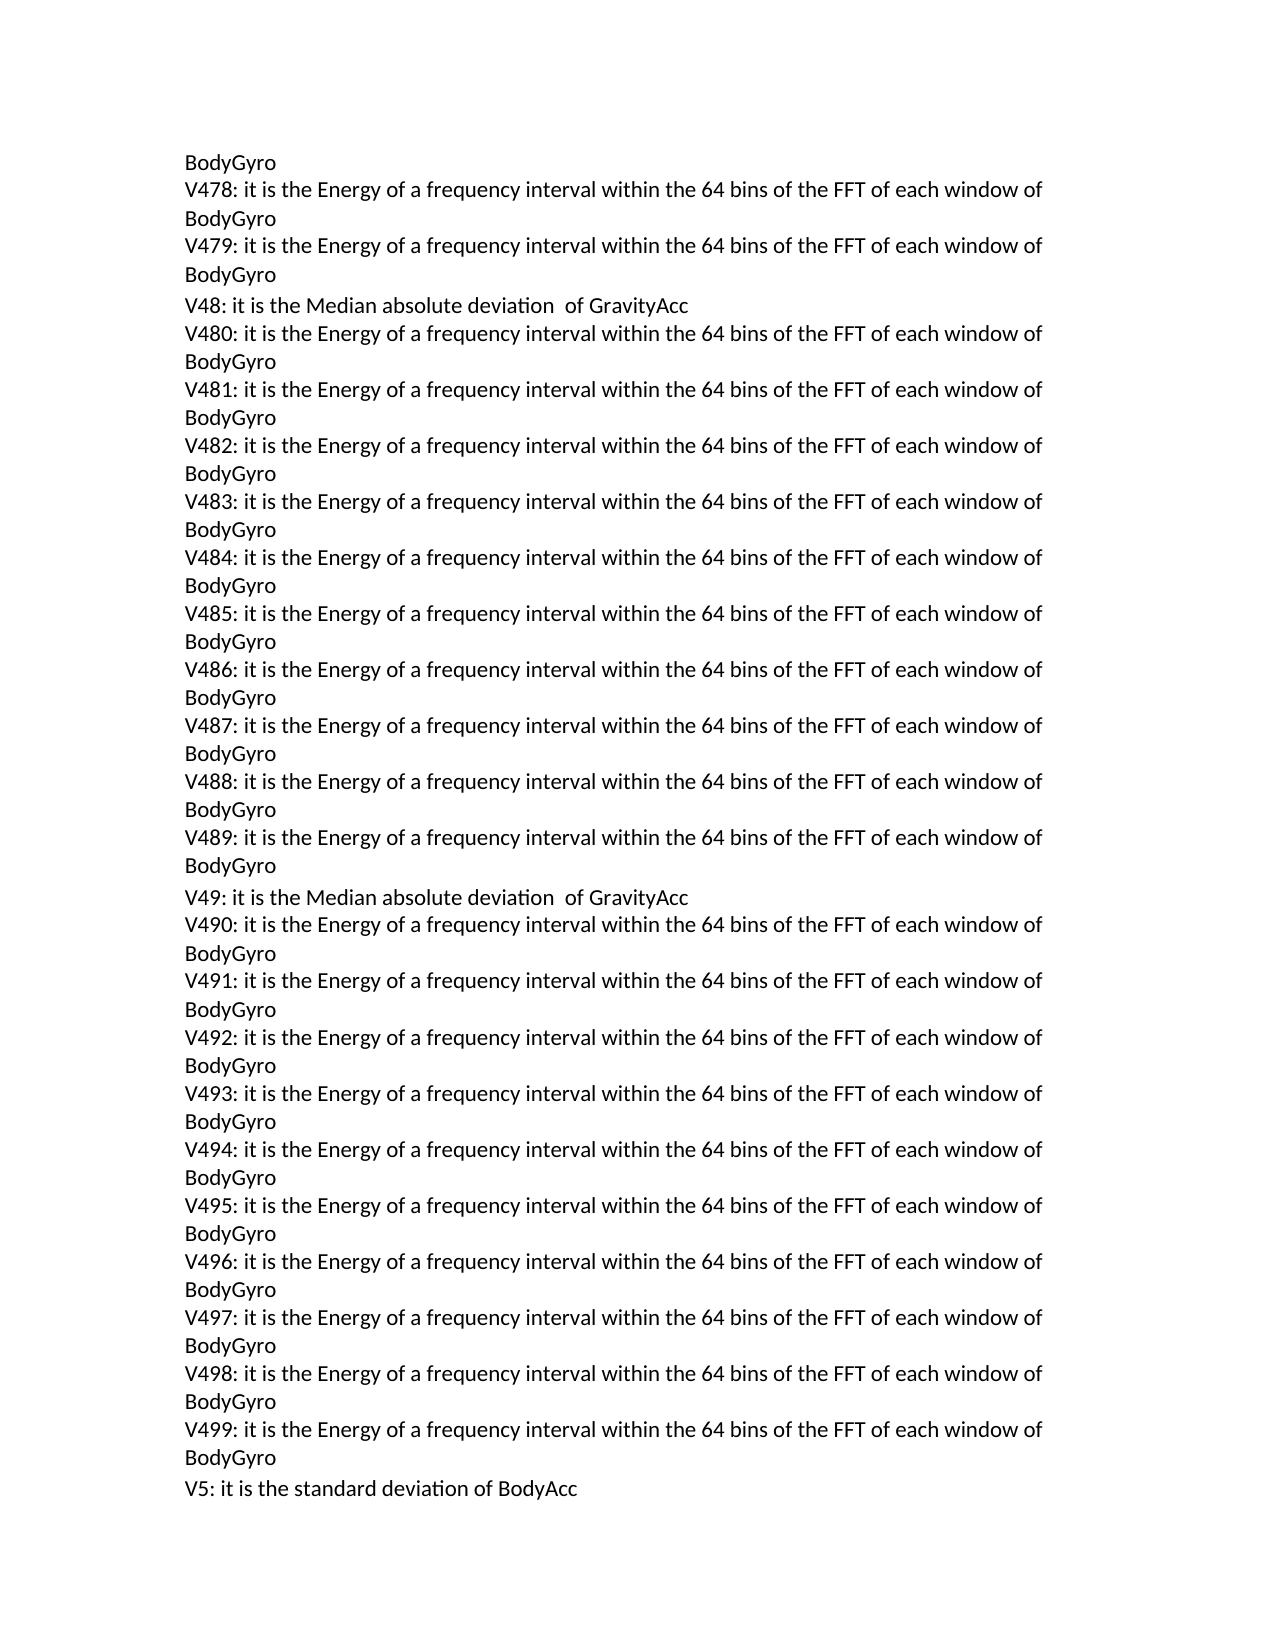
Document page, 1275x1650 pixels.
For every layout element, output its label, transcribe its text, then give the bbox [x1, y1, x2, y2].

table_cell V488: it is the Energy of a frequency interval within the 64 bins of the FFT of each window of BodyGyro [177, 767, 1098, 823]
table_cell BodyGyro [177, 148, 1098, 176]
table_cell V490: it is the Energy of a frequency interval within the 64 bins of the FFT of each window of BodyGyro [177, 911, 1098, 967]
table_cell V499: it is the Energy of a frequency interval within the 64 bins of the FFT of each window of BodyGyro [177, 1415, 1098, 1471]
table_cell V486: it is the Energy of a frequency interval within the 64 bins of the FFT of each window of BodyGyro [177, 655, 1098, 711]
table_cell V489: it is the Energy of a frequency interval within the 64 bins of the FFT of each window of BodyGyro [177, 823, 1098, 879]
table_cell V493: it is the Energy of a frequency interval within the 64 bins of the FFT of each window of BodyGyro [177, 1079, 1098, 1135]
table_cell V487: it is the Energy of a frequency interval within the 64 bins of the FFT of each window of BodyGyro [177, 711, 1098, 767]
table_cell V479: it is the Energy of a frequency interval within the 64 bins of the FFT of each window of BodyGyro [177, 232, 1098, 288]
table_cell V48: it is the Median absolute deviation of GravityAcc [177, 288, 1098, 319]
table_cell V496: it is the Energy of a frequency interval within the 64 bins of the FFT of each window of BodyGyro [177, 1247, 1098, 1303]
table_cell V485: it is the Energy of a frequency interval within the 64 bins of the FFT of each window of BodyGyro [177, 599, 1098, 655]
table_cell V492: it is the Energy of a frequency interval within the 64 bins of the FFT of each window of BodyGyro [177, 1023, 1098, 1079]
table_cell V498: it is the Energy of a frequency interval within the 64 bins of the FFT of each window of BodyGyro [177, 1359, 1098, 1415]
table_cell V5: it is the standard deviation of BodyAcc [177, 1471, 1098, 1502]
table_cell V49: it is the Median absolute deviation of GravityAcc [177, 879, 1098, 911]
table_cell V478: it is the Energy of a frequency interval within the 64 bins of the FFT of each window of BodyGyro [177, 176, 1098, 232]
table_cell V495: it is the Energy of a frequency interval within the 64 bins of the FFT of each window of BodyGyro [177, 1191, 1098, 1247]
table_cell V481: it is the Energy of a frequency interval within the 64 bins of the FFT of each window of BodyGyro [177, 375, 1098, 431]
table_cell V483: it is the Energy of a frequency interval within the 64 bins of the FFT of each window of BodyGyro [177, 487, 1098, 543]
table_cell V482: it is the Energy of a frequency interval within the 64 bins of the FFT of each window of BodyGyro [177, 431, 1098, 487]
table_cell V497: it is the Energy of a frequency interval within the 64 bins of the FFT of each window of BodyGyro [177, 1303, 1098, 1359]
table_cell V491: it is the Energy of a frequency interval within the 64 bins of the FFT of each window of BodyGyro [177, 967, 1098, 1023]
table_cell V484: it is the Energy of a frequency interval within the 64 bins of the FFT of each window of BodyGyro [177, 543, 1098, 599]
table_cell V494: it is the Energy of a frequency interval within the 64 bins of the FFT of each window of BodyGyro [177, 1135, 1098, 1191]
table_cell V480: it is the Energy of a frequency interval within the 64 bins of the FFT of each window of BodyGyro [177, 319, 1098, 375]
